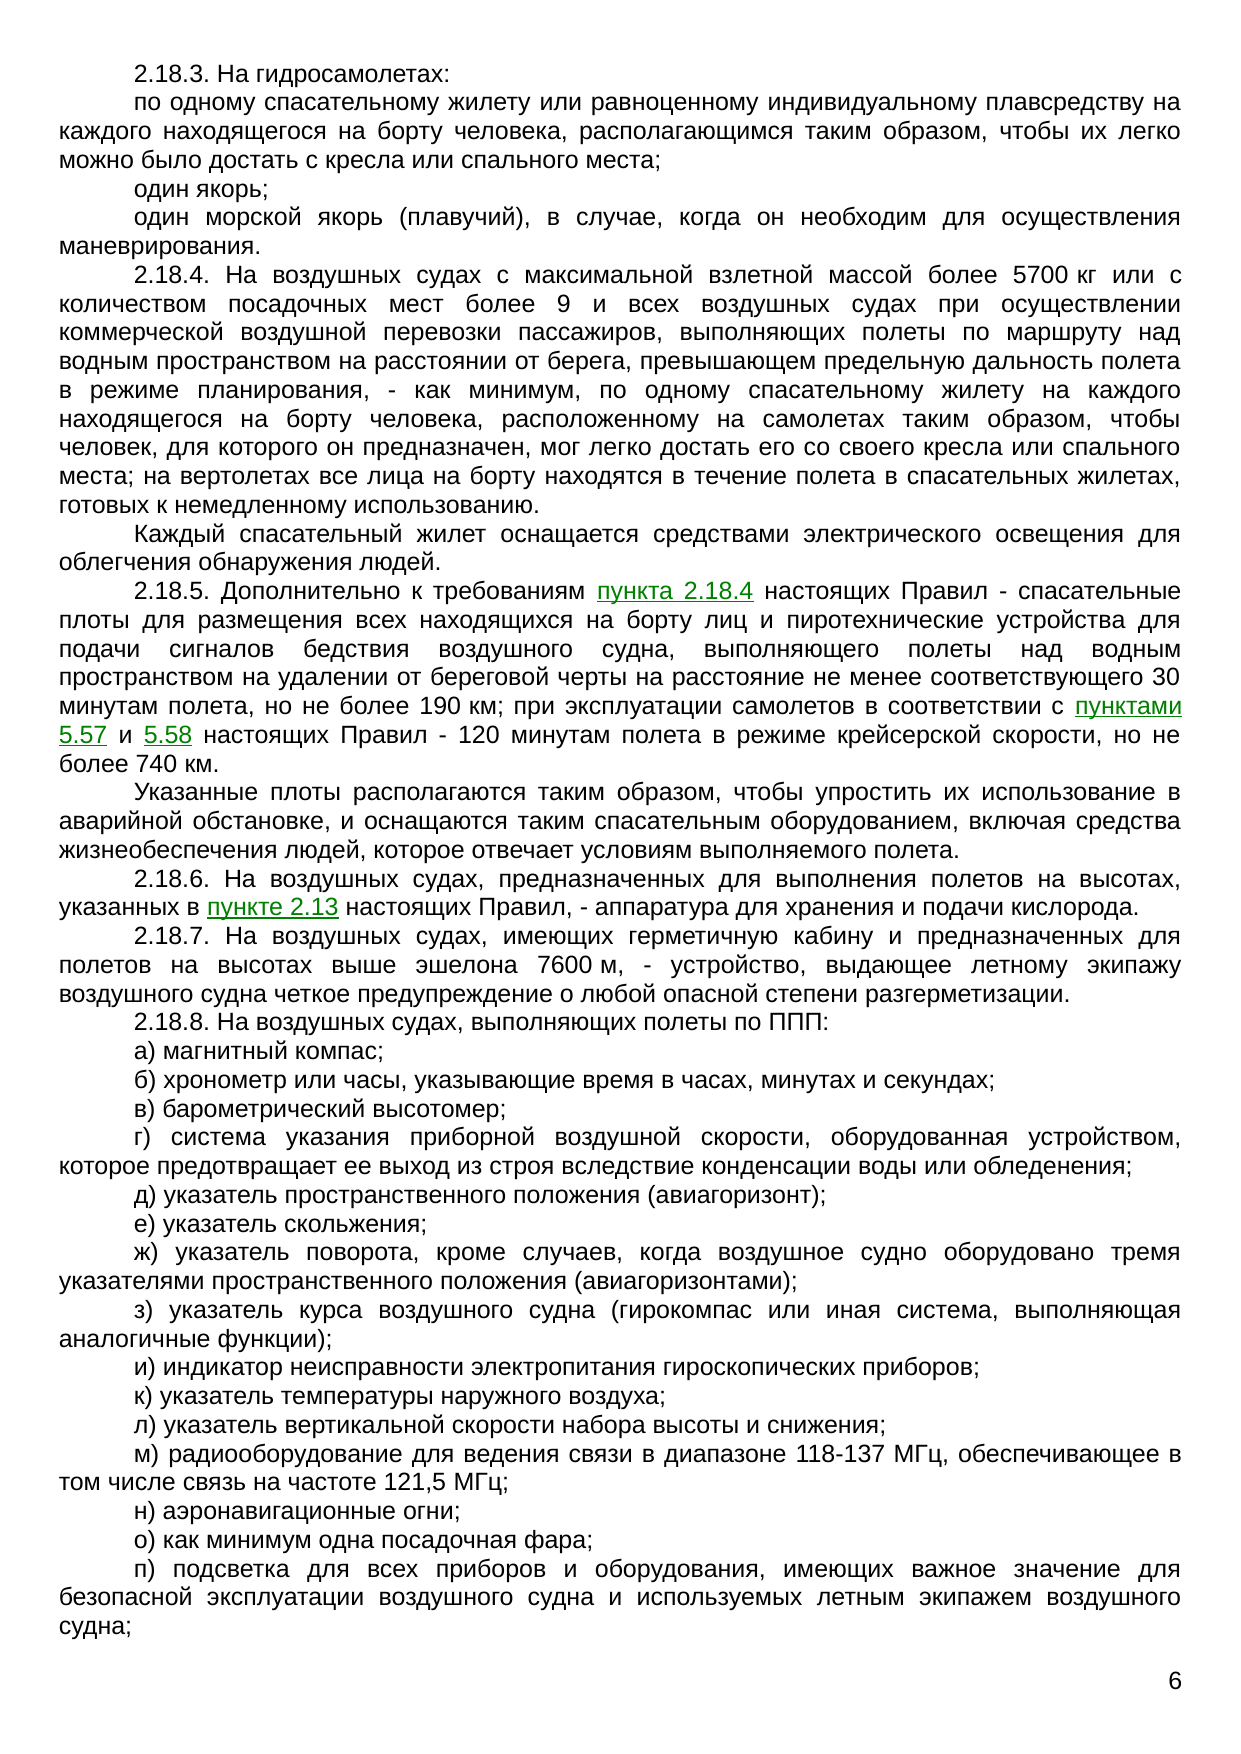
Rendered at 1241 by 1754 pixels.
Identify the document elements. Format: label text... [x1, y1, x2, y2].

text 2.18.8. На воздушных судах, выполняющих полеты по ППП: [58, 1007, 1182, 1036]
text один морской якорь (плавучий), в случае, когда он необходим для осуществления маневрирования. [58, 202, 1182, 260]
text и) индикатор неисправности электропитания гироскопических приборов; [58, 1352, 1182, 1381]
text б) хронометр или часы, указывающие время в часах, минутах и секундах; [58, 1065, 1182, 1093]
text е) указатель скольжения; [58, 1208, 1182, 1237]
text по одному спасательному жилету или равноценному индивидуальному плавсредству на каждого находящегося на борту человека, располагающимся таким образом, чтобы их легко можно было достать с кресла или спального места; [58, 87, 1182, 173]
text м) радиооборудование для ведения связи в диапазоне 118-137 МГц, обеспечивающее в том числе связь на частоте 121,5 МГц; [58, 1438, 1182, 1496]
text г) система указания приборной воздушной скорости, оборудованная устройством, которое предотвращает ее выход из строя вследствие конденсации воды или обледенения; [58, 1122, 1182, 1180]
text один якорь; [58, 173, 1182, 202]
text д) указатель пространственного положения (авиагоризонт); [58, 1180, 1182, 1208]
text н) аэронавигационные огни; [58, 1496, 1182, 1525]
text 2.18.7. На воздушных судах, имеющих герметичную кабину и предназначенных для полетов на высотах выше эшелона 7600 м, - устройство, выдающее летному экипажу воздушного судна четкое предупреждение о любой опасной степени разгерметизации. [58, 921, 1182, 1007]
text 2.18.3. На гидросамолетах: [58, 58, 1182, 87]
text Каждый спасательный жилет оснащается средствами электрического освещения для облегчения обнаружения людей. [58, 518, 1182, 576]
text ж) указатель поворота, кроме случаев, когда воздушное судно оборудовано тремя указателями пространственного положения (авиагоризонтами); [58, 1237, 1182, 1295]
text в) барометрический высотомер; [58, 1093, 1182, 1122]
text з) указатель курса воздушного судна (гирокомпас или иная система, выполняющая аналогичные функции); [58, 1295, 1182, 1352]
text о) как минимум одна посадочная фара; [58, 1525, 1182, 1553]
text п) подсветка для всех приборов и оборудования, имеющих важное значение для безопасной эксплуатации воздушного судна и используемых летным экипажем воздушного судна; [58, 1553, 1182, 1640]
text 2.18.6. На воздушных судах, предназначенных для выполнения полетов на высотах, указанных в пункте 2.13 настоящих Правил, - аппаратура для хранения и подачи кислорода. [58, 863, 1182, 921]
text а) магнитный компас; [58, 1036, 1182, 1065]
text л) указатель вертикальной скорости набора высоты и снижения; [58, 1410, 1182, 1438]
text 2.18.4. На воздушных судах с максимальной взлетной массой более 5700 кг или с количеством посадочных мест более 9 и всех воздушных судах при осуществлении коммерческой воздушной перевозки пассажиров, выполняющих полеты по маршруту над водным пространством на расстоянии от берега, превышающем предельную дальность полета в режиме планирования, - как минимум, по одному спасательному жилету на каждого находящегося на борту человека, расположенному на самолетах таким образом, чтобы человек, для которого он предназначен, мог легко достать его со своего кресла или спального места; на вертолетах все лица на борту находятся в течение полета в спасательных жилетах, готовых к немедленному использованию. [58, 260, 1182, 518]
text Указанные плоты располагаются таким образом, чтобы упростить их использование в аварийной обстановке, и оснащаются таким спасательным оборудованием, включая средства жизнеобеспечения людей, которое отвечает условиям выполняемого полета. [58, 777, 1182, 863]
text к) указатель температуры наружного воздуха; [58, 1381, 1182, 1410]
text 2.18.5. Дополнительно к требованиям пункта 2.18.4 настоящих Правил - спасательные плоты для размещения всех находящихся на борту лиц и пиротехнические устройства для подачи сигналов бедствия воздушного судна, выполняющего полеты над водным пространством на удалении от береговой черты на расстояние не менее соответствующего 30 минутам полета, но не более 190 км; при эксплуатации самолетов в соответствии с пунктами 5.57 и 5.58 настоящих Правил - 120 минутам полета в режиме крейсерской скорости, но не более 740 км. [58, 576, 1182, 777]
